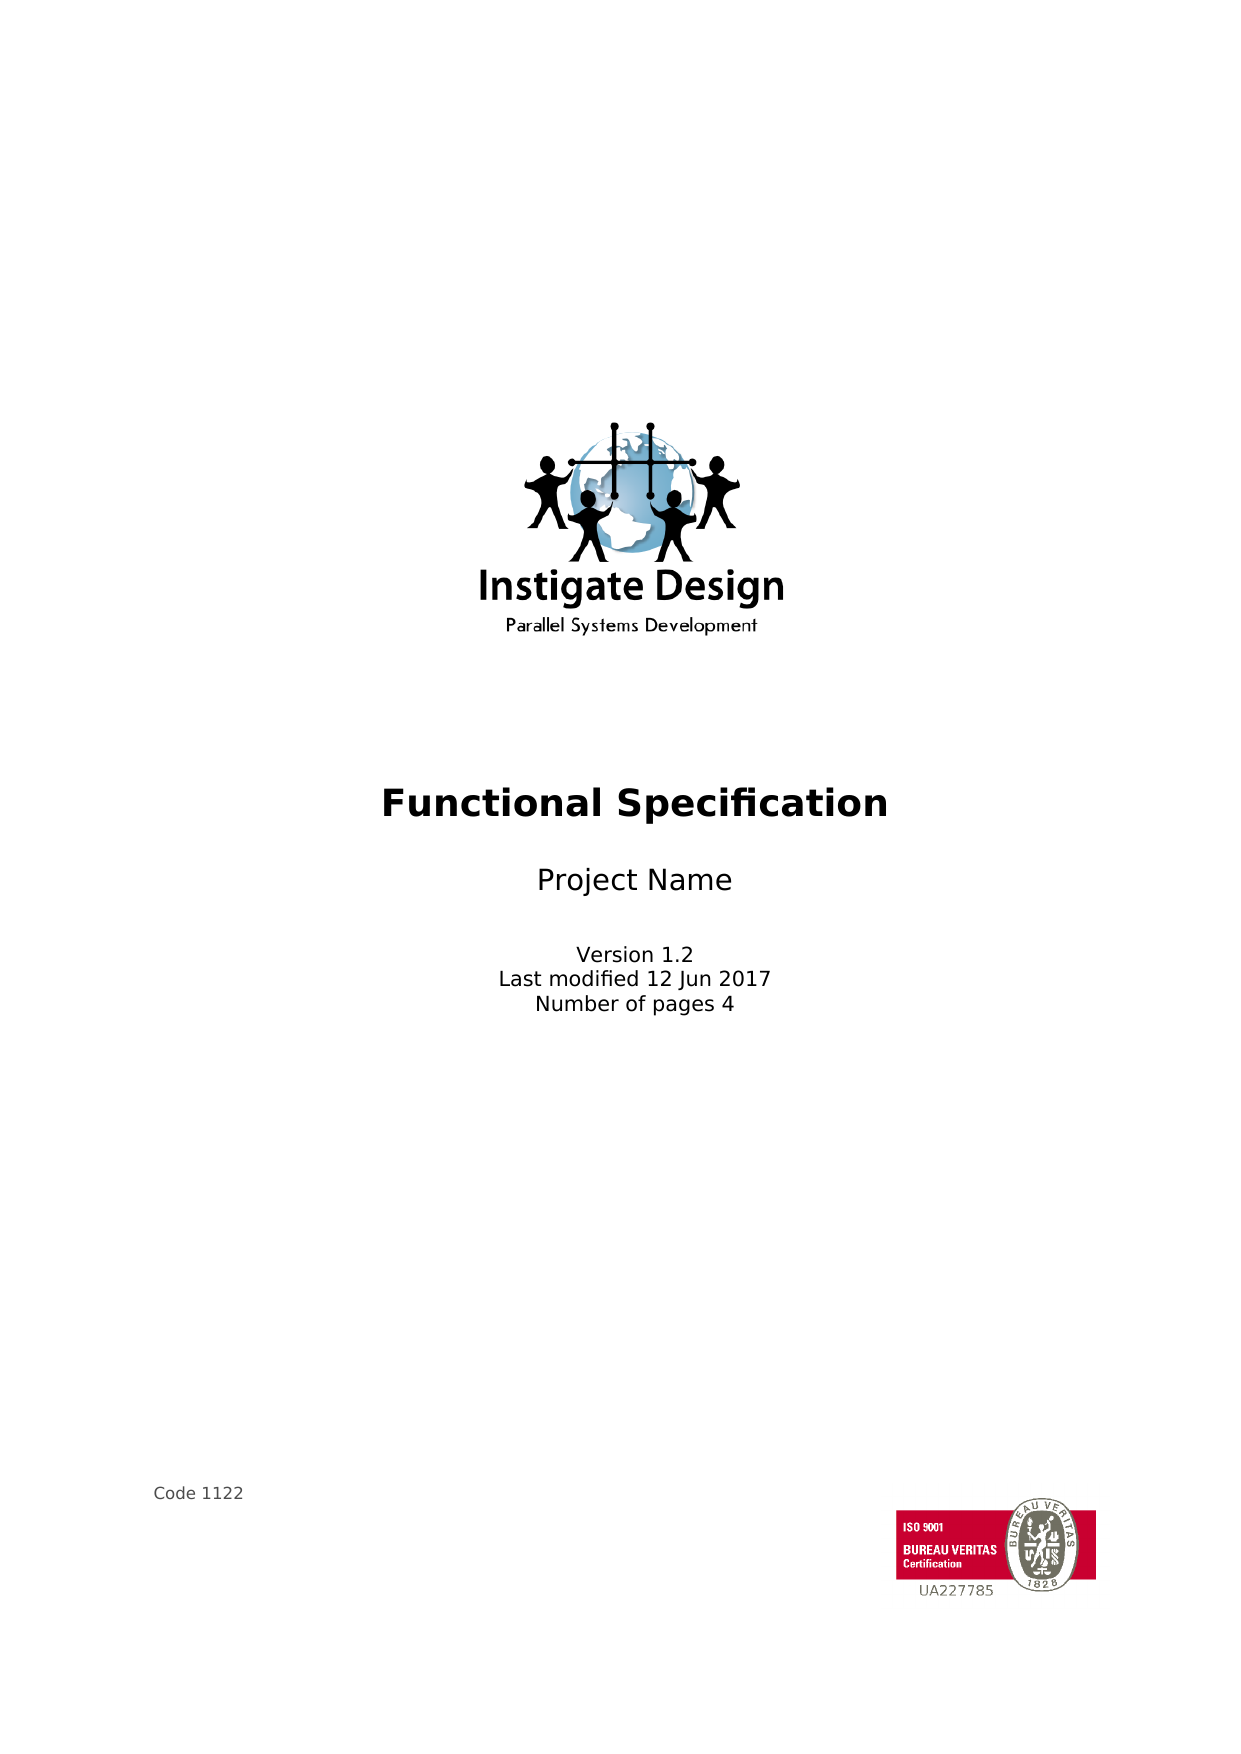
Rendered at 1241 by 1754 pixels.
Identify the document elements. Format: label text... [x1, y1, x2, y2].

text Version 1.2 [148, 943, 1122, 967]
text Number of pages 4 [148, 992, 1122, 1016]
picture [881, 1483, 1111, 1609]
text Last modified 12 Jun 2017 [148, 967, 1122, 992]
title Functional Specification [148, 782, 1122, 825]
picture [465, 361, 805, 701]
subtitle Project Name [148, 863, 1122, 897]
